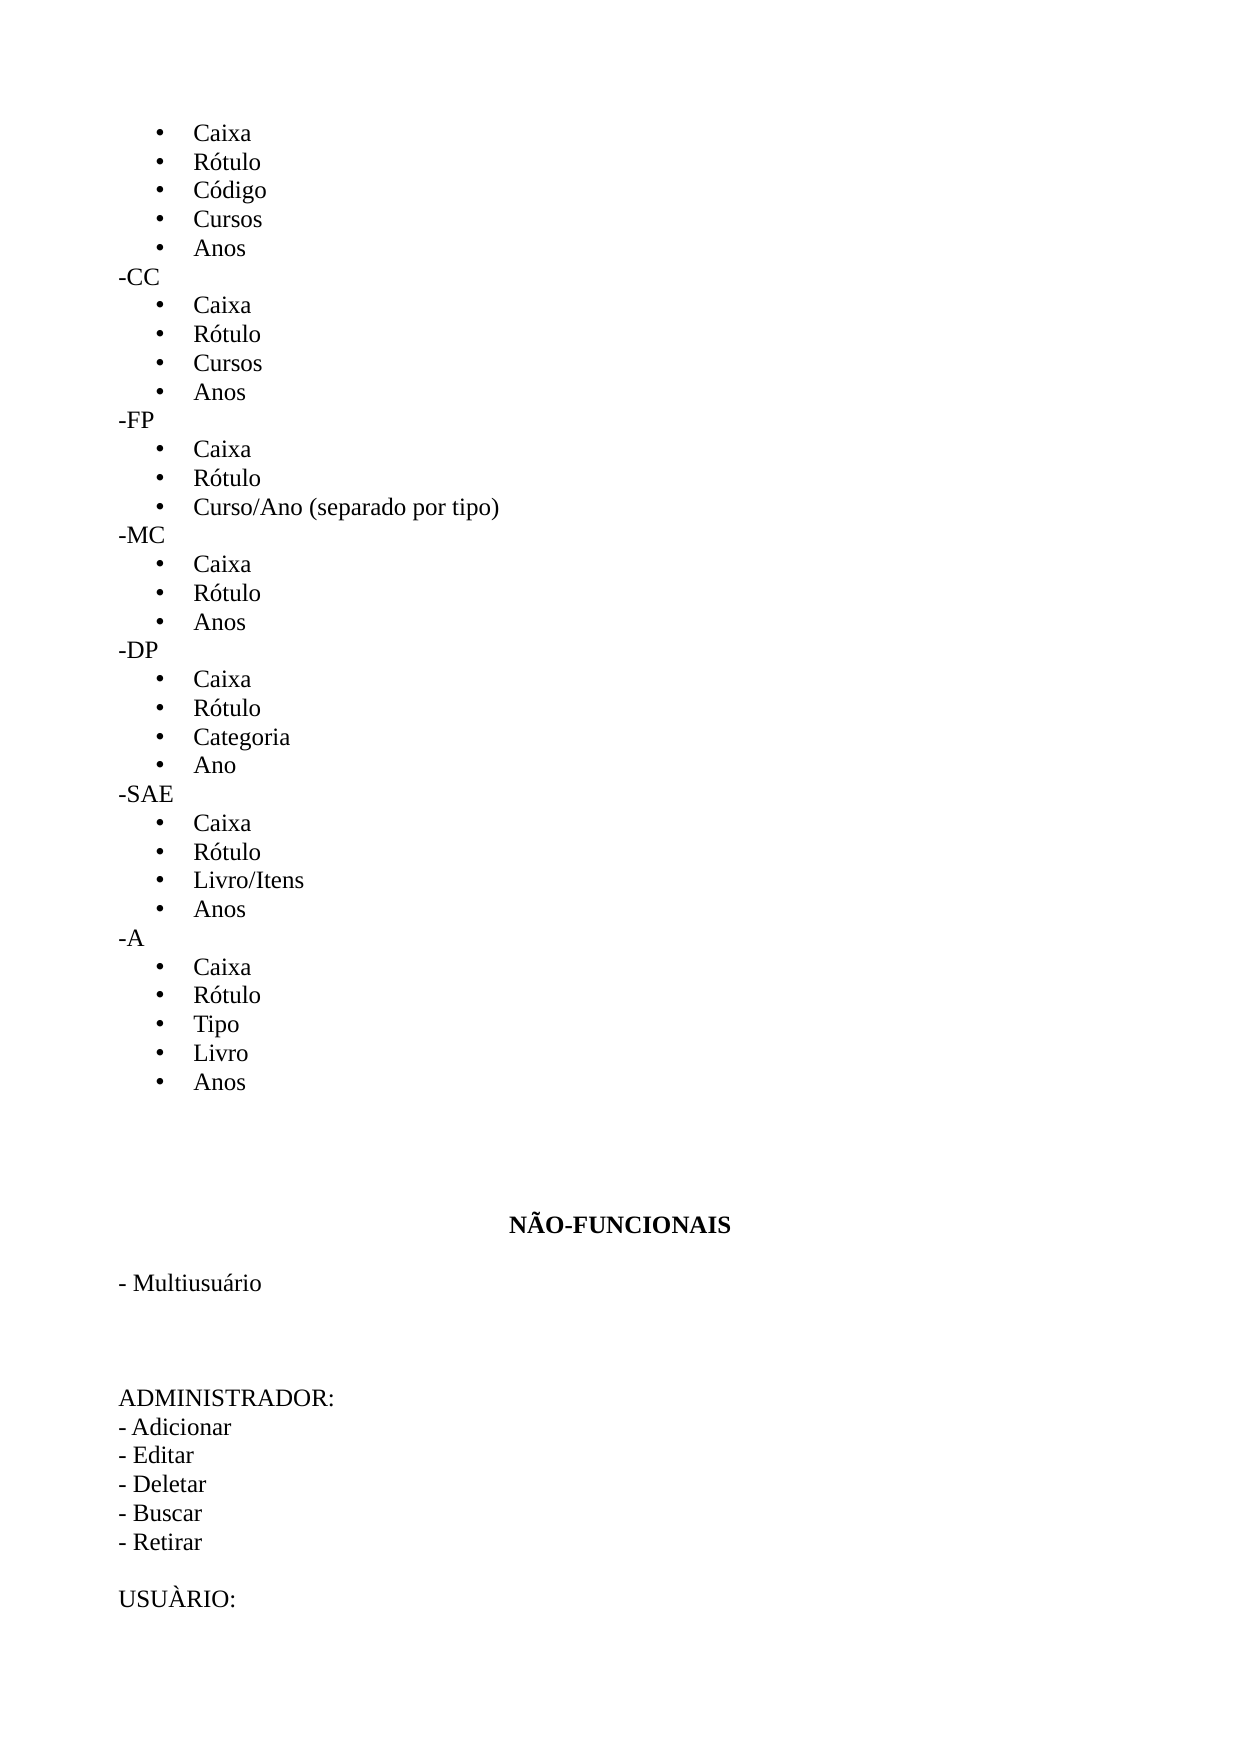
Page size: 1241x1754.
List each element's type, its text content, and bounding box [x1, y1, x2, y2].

list Livro/Itens [156, 866, 1122, 894]
list Livro [156, 1038, 1122, 1067]
text -DP [118, 636, 1122, 664]
list Cursos [156, 348, 1122, 377]
list Rótulo [156, 693, 1122, 722]
text ADMINISTRADOR: [118, 1383, 1122, 1412]
list Anos [156, 377, 1122, 406]
list Curso/Ano (separado por tipo) [156, 492, 1122, 521]
text - Retirar [118, 1527, 1122, 1556]
list Ano [156, 751, 1122, 779]
list Anos [156, 1067, 1122, 1096]
list Caixa [156, 549, 1122, 578]
text -MC [118, 521, 1122, 549]
text -SAE [118, 779, 1122, 808]
list Rótulo [156, 463, 1122, 492]
text -A [118, 923, 1122, 952]
text USUÀRIO: [118, 1584, 1122, 1613]
text - Buscar [118, 1498, 1122, 1527]
list Caixa [156, 434, 1122, 463]
list Anos [156, 894, 1122, 923]
list Categoria [156, 722, 1122, 751]
list Código [156, 176, 1122, 204]
text -FP [118, 406, 1122, 434]
list Rótulo [156, 147, 1122, 176]
list Caixa [156, 291, 1122, 319]
list Caixa [156, 118, 1122, 147]
list Caixa [156, 808, 1122, 837]
text -CC [118, 262, 1122, 291]
list Rótulo [156, 319, 1122, 348]
list Rótulo [156, 578, 1122, 607]
list Anos [156, 607, 1122, 636]
list Anos [156, 233, 1122, 262]
text - Adicionar [118, 1412, 1122, 1441]
list Caixa [156, 952, 1122, 981]
text - Editar [118, 1441, 1122, 1469]
list Cursos [156, 204, 1122, 233]
text - Deletar [118, 1469, 1122, 1498]
text - Multiusuário [118, 1268, 1122, 1297]
list Caixa [156, 664, 1122, 693]
list Rótulo [156, 837, 1122, 866]
list Tipo [156, 1009, 1122, 1038]
list Rótulo [156, 981, 1122, 1009]
text NÃO-FUNCIONAIS [118, 1211, 1122, 1239]
